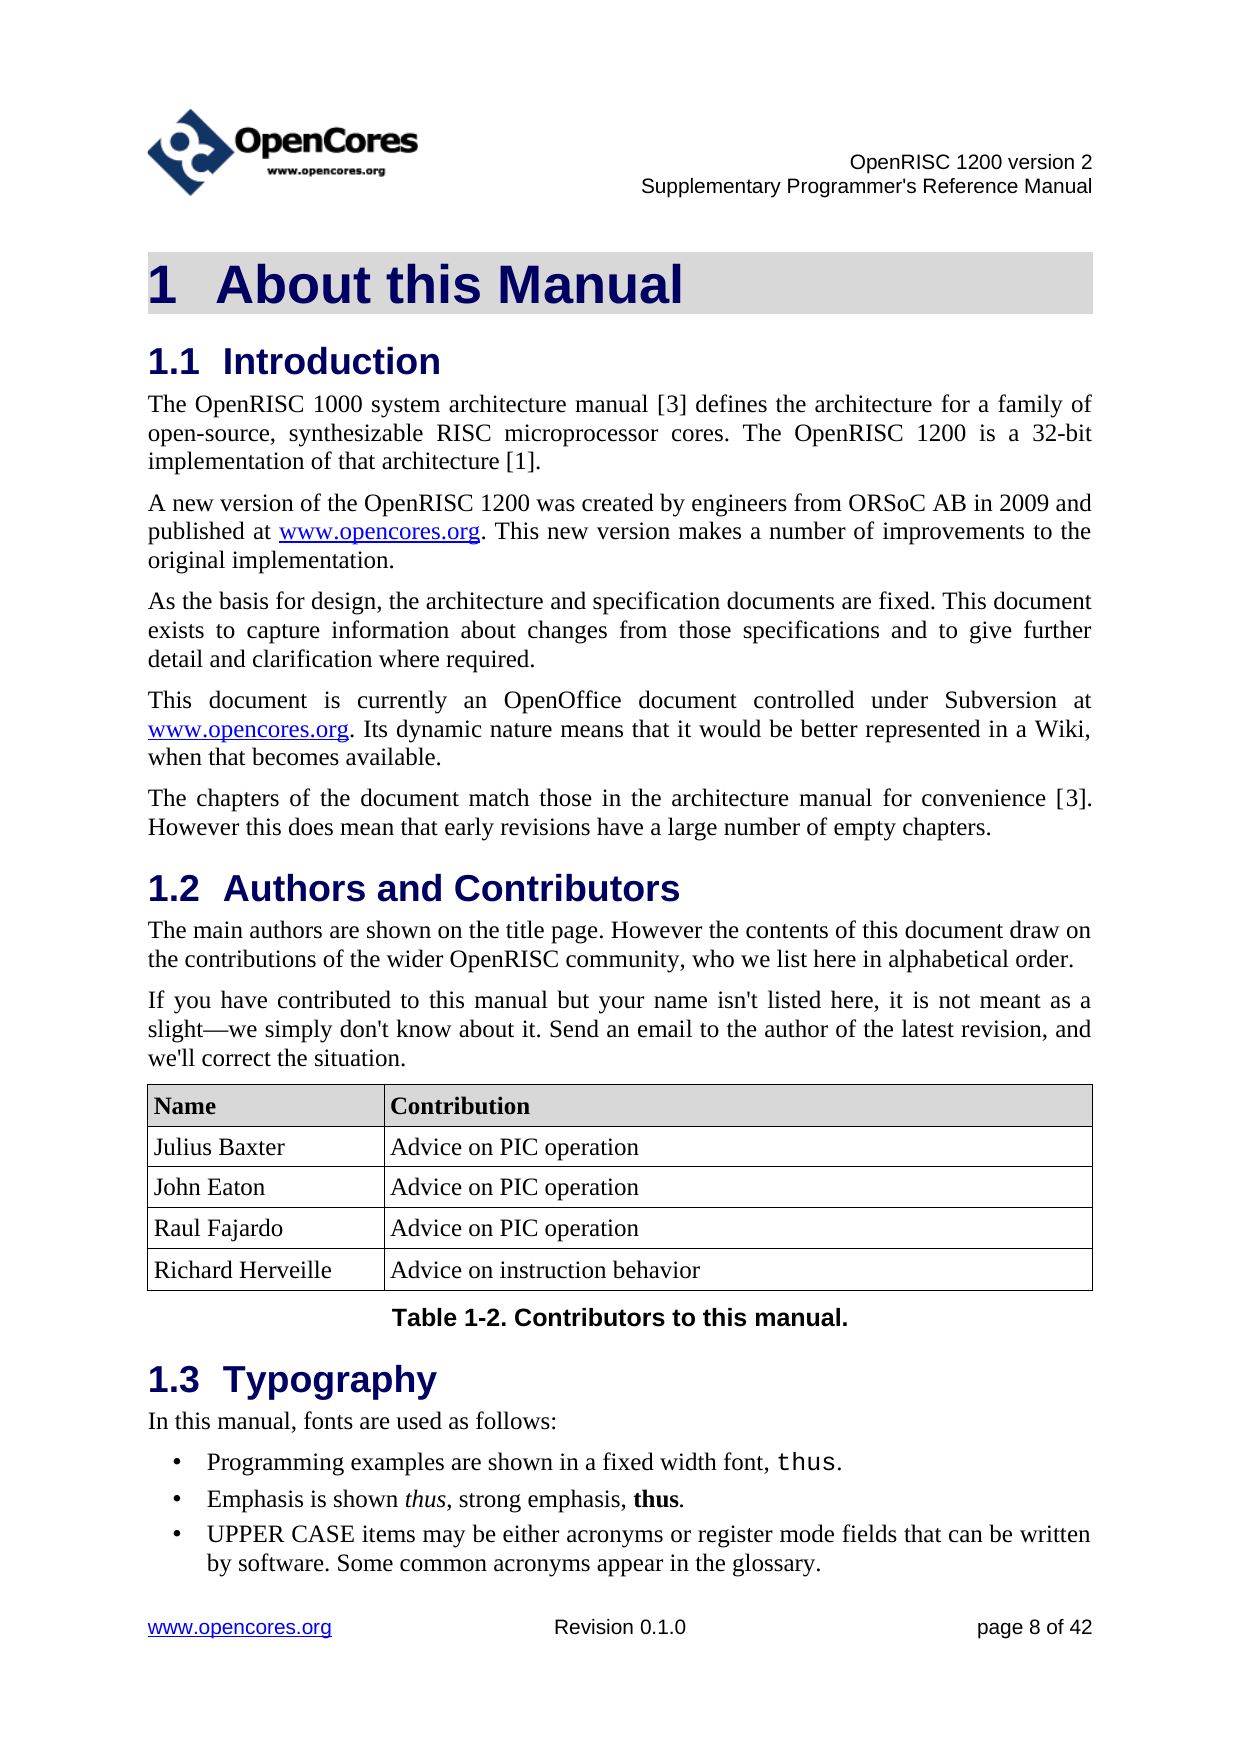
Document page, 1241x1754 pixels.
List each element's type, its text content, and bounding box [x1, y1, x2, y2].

table_cell Advice on PIC operation [385, 1127, 1092, 1166]
text Table 1‑2. Contributors to this manual. [148, 1303, 1093, 1332]
table_cell Advice on instruction behavior [385, 1249, 1092, 1289]
table_cell Julius Baxter [148, 1127, 384, 1166]
subtitle Introduction [148, 339, 1093, 383]
text The chapters of the document match those in the architecture manual for convenience [3]. However this does mean that early revisions have a large number of empty chapters. [148, 783, 1093, 841]
text A new version of the OpenRISC 1200 was created by engineers from ORSoC AB in 2009 and published at www.opencores.org. This new version makes a number of improvements to the original implementation. [148, 488, 1093, 574]
subtitle Authors and Contributors [148, 866, 1093, 909]
table_cell John Eaton [148, 1167, 384, 1207]
picture [147, 109, 418, 196]
table_header Name [148, 1085, 384, 1126]
list UPPER CASE items may be either acronyms or register mode fields that can be written by software. Some common acronyms appear in the glossary. [177, 1519, 1093, 1577]
text If you have contributed to this manual but your name isn't listed here, it is not meant as a slight―we simply don't know about it. Send an email to the author of the latest revision, and we'll correct the situation. [148, 985, 1093, 1072]
table_cell Advice on PIC operation [385, 1167, 1092, 1207]
table_header Contribution [385, 1085, 1092, 1126]
text As the basis for design, the architecture and specification documents are fixed. This document exists to capture information about changes from those specifications and to give further detail and clarification where required. [148, 586, 1093, 672]
subtitle About this Manual [148, 252, 1093, 314]
list Programming examples are shown in a fixed width font, thus. [177, 1447, 1093, 1478]
table_cell Richard Herveille [148, 1249, 384, 1289]
table_cell Advice on PIC operation [385, 1208, 1092, 1248]
subtitle Typography [148, 1357, 1093, 1400]
text The OpenRISC 1000 system architecture manual [3] defines the architecture for a family of open-source, synthesizable RISC microprocessor cores. The OpenRISC 1200 is a 32-bit implementation of that architecture [1]. [148, 389, 1093, 475]
text The main authors are shown on the title page. However the contents of this document draw on the contributions of the wider OpenRISC community, who we list here in alphabetical order. [148, 915, 1093, 973]
list Emphasis is shown thus, strong emphasis, thus. [177, 1484, 1093, 1513]
table_cell Raul Fajardo [148, 1208, 384, 1248]
text This document is currently an OpenOffice document controlled under Subversion at www.opencores.org. Its dynamic nature means that it would be better represented in a Wiki, when that becomes available. [148, 685, 1093, 771]
text In this manual, fonts are used as follows: [148, 1406, 1093, 1435]
